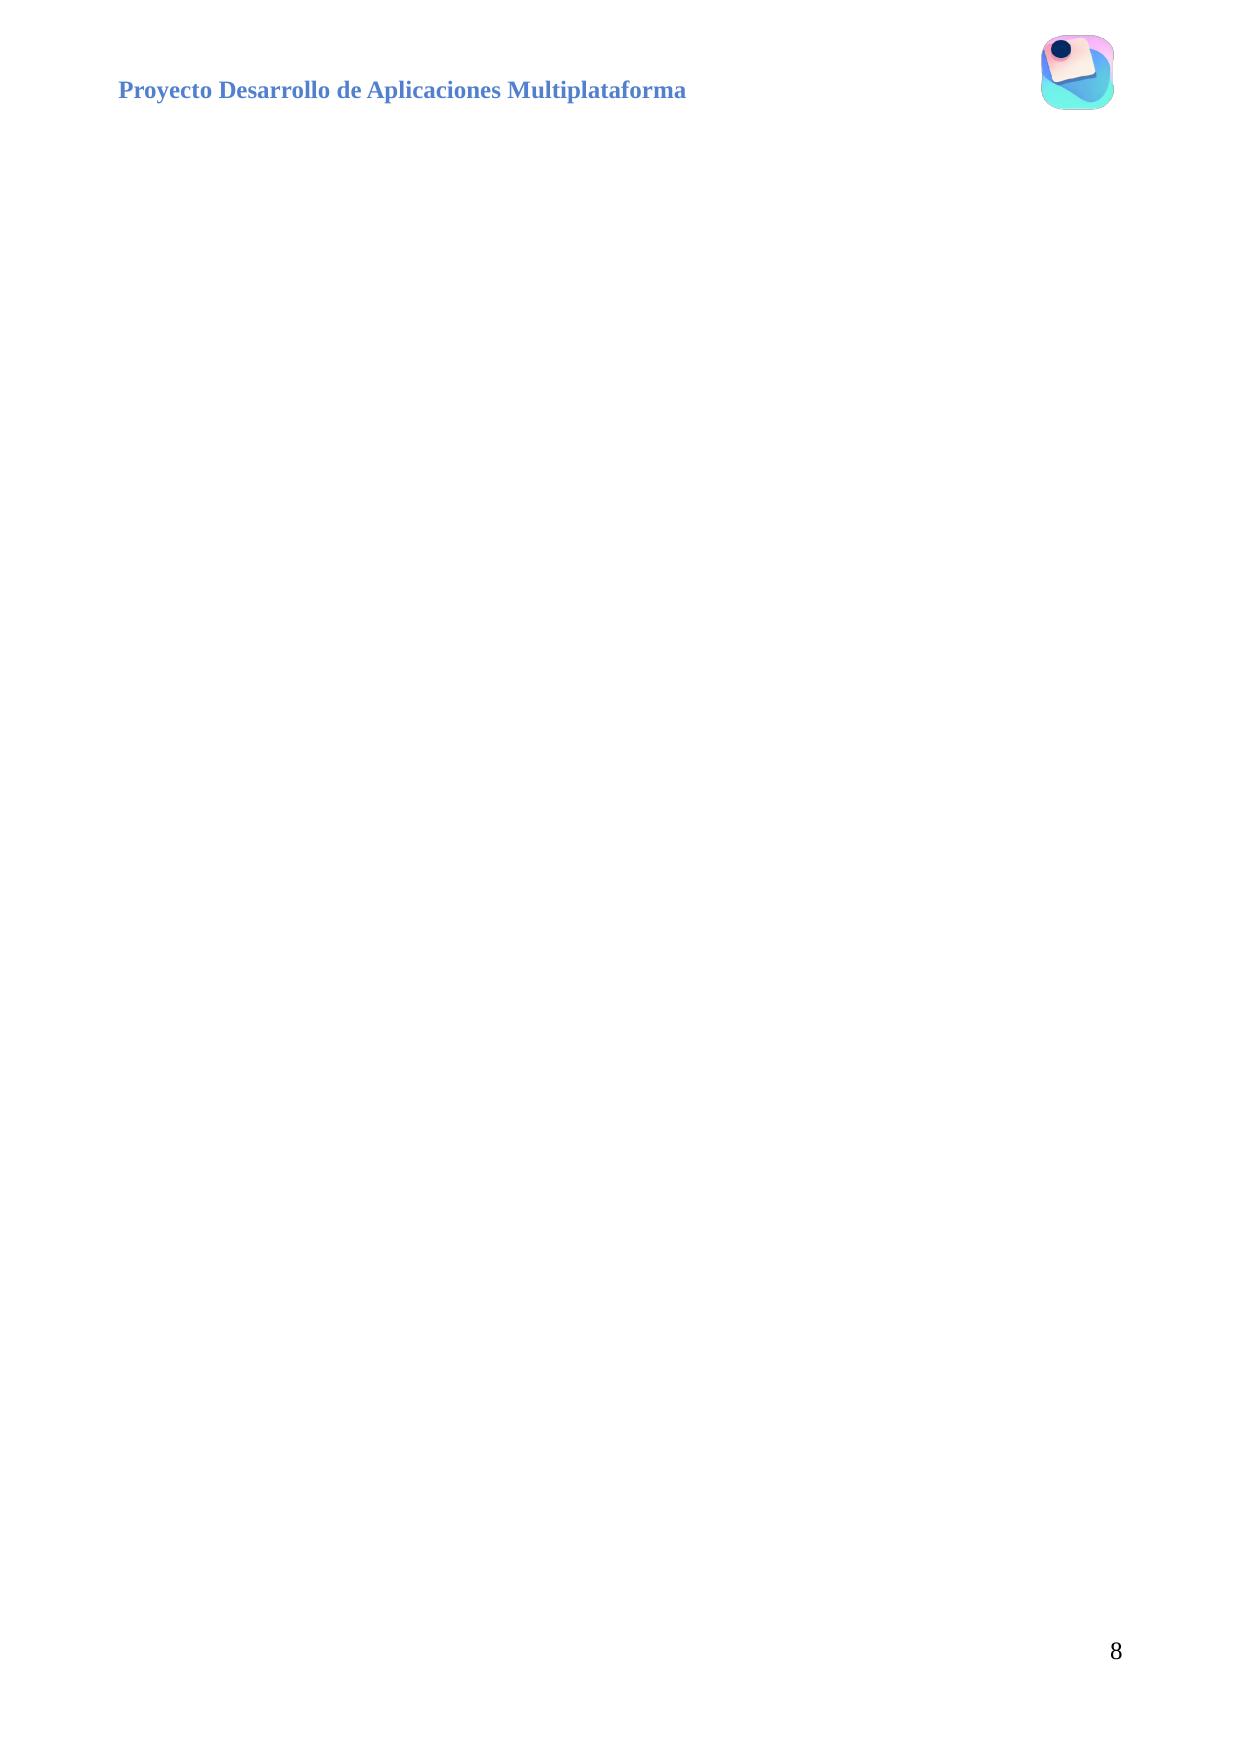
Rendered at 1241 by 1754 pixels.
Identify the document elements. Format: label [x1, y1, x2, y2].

picture [1025, 26, 1125, 121]
